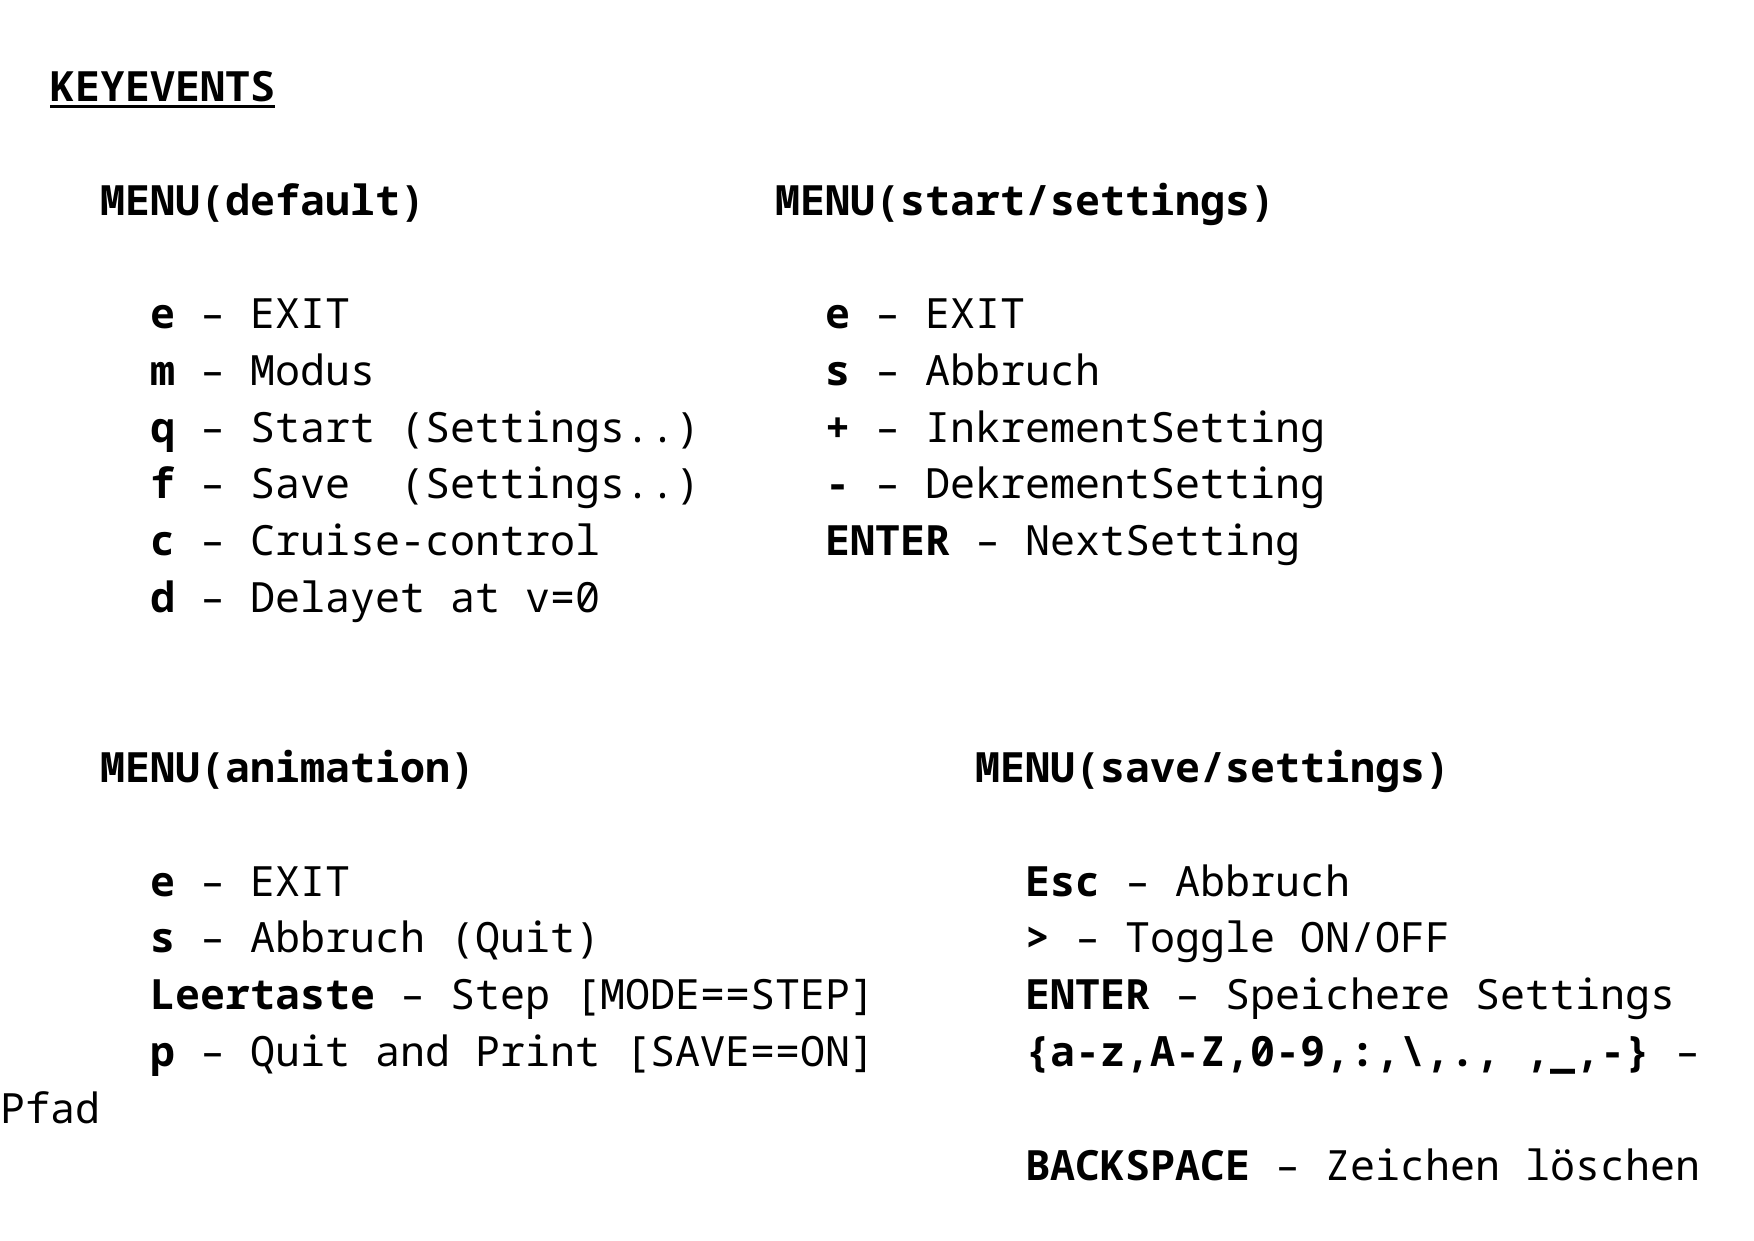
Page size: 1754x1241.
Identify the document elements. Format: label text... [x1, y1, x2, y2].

text p – Quit and Print [SAVE==ON] {a-z,A-Z,0-9,:,\,., ,_,-} – Pfad [0, 1022, 1754, 1135]
text d – Delayet at v=0 [0, 568, 1754, 624]
text e – EXIT Esc – Abbruch [0, 852, 1754, 908]
text MENU(default) MENU(start/settings) [0, 170, 1754, 227]
text KEYEVENTS [0, 57, 1754, 113]
text MENU(animation) MENU(save/settings) [0, 738, 1754, 795]
text Leertaste – Step [MODE==STEP] ENTER – Speichere Settings [0, 965, 1754, 1022]
text c – Cruise-control ENTER – NextSetting [0, 511, 1754, 568]
text e – EXIT e – EXIT [0, 284, 1754, 341]
text q – Start (Settings..) + – InkrementSetting [0, 397, 1754, 454]
text f – Save (Settings..) - – DekrementSetting [0, 454, 1754, 511]
text s – Abbruch (Quit) > – Toggle ON/OFF [0, 908, 1754, 965]
text m – Modus s – Abbruch [0, 341, 1754, 397]
text BACKSPACE – Zeichen löschen [0, 1135, 1754, 1192]
